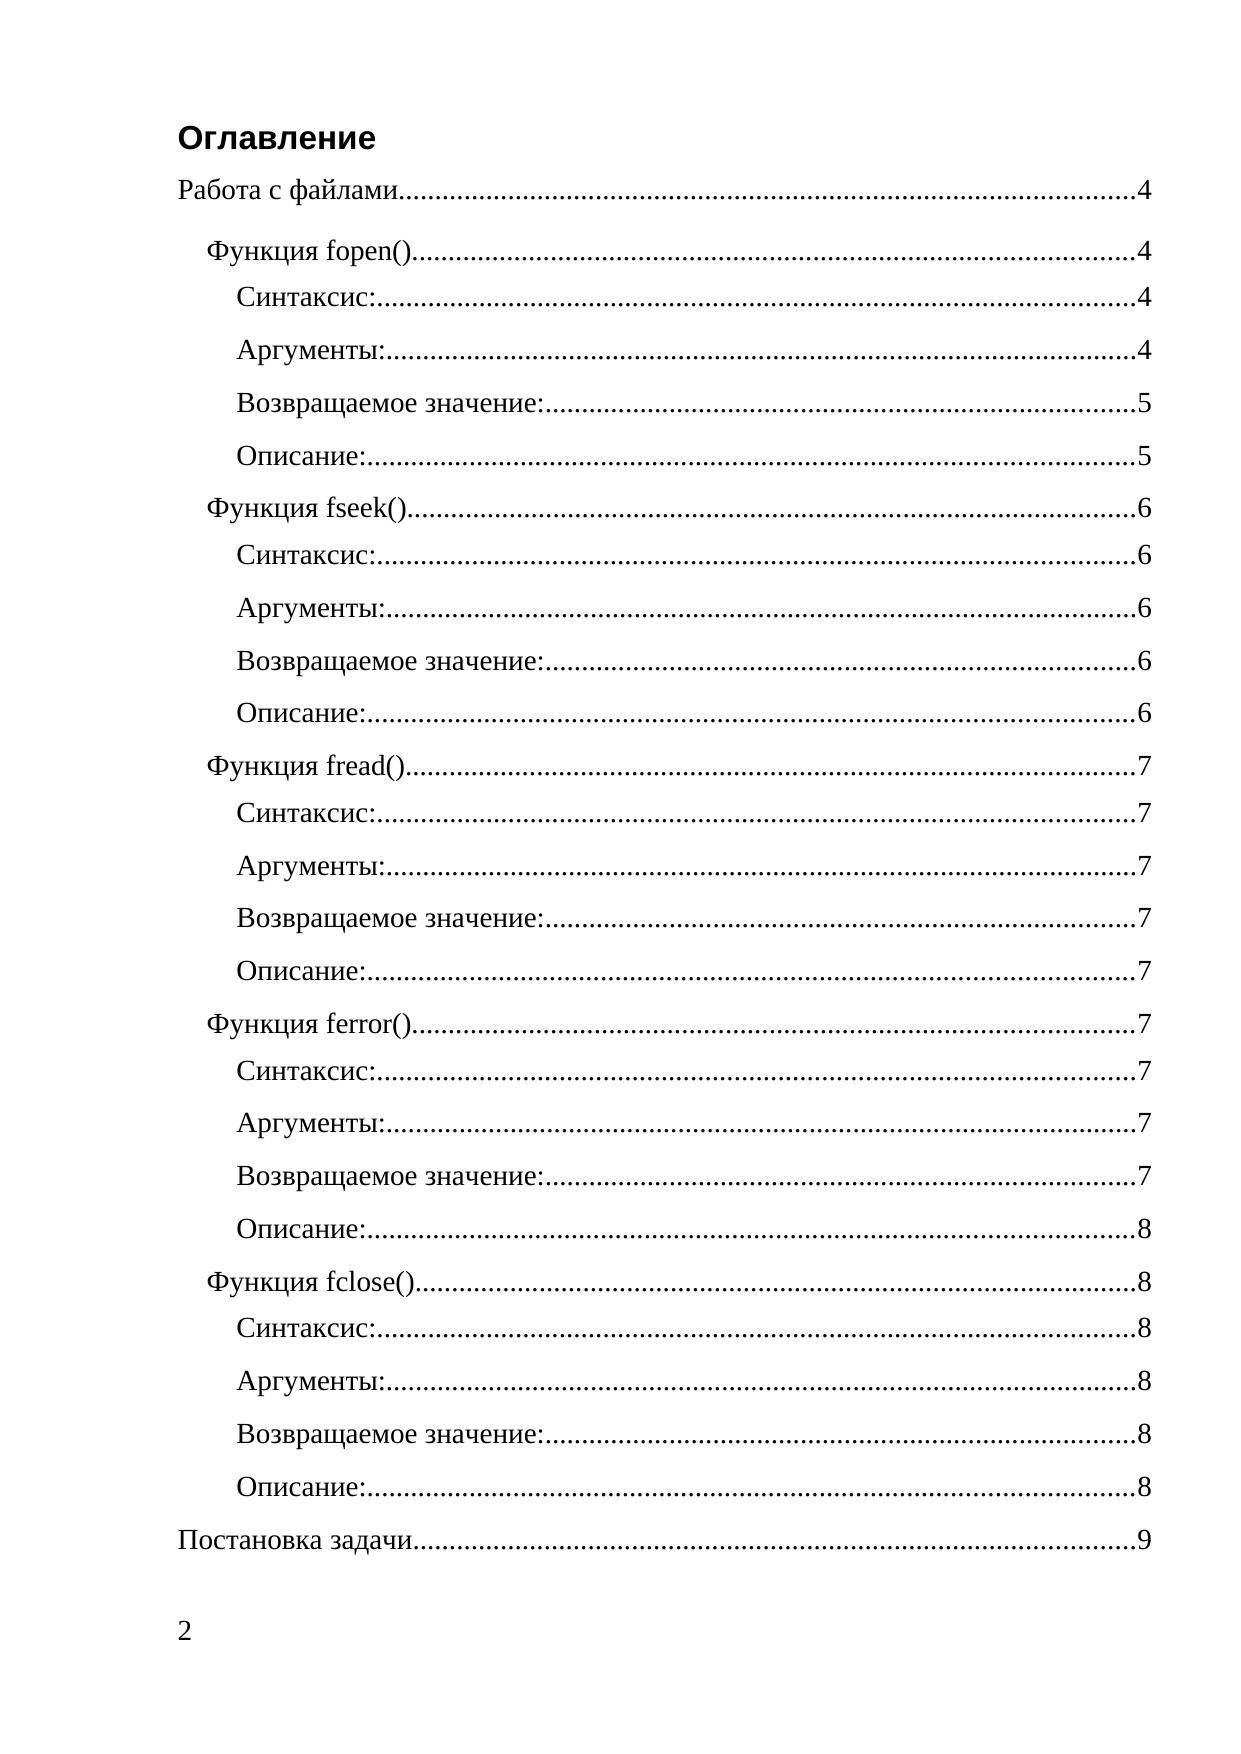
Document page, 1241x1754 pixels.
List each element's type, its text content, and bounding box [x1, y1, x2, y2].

text Аргументы: 8 [236, 1363, 1152, 1397]
text Синтаксис: 7 [236, 1053, 1152, 1086]
text Возвращаемое значение: 5 [236, 385, 1152, 418]
text Аргументы: 7 [236, 1106, 1152, 1139]
text Аргументы: 7 [236, 848, 1152, 881]
text Описание: 7 [236, 953, 1152, 987]
text Работа с файлами 4 [177, 172, 1152, 206]
text Функция fopen() 4 [206, 233, 1152, 266]
text Функция fclose() 8 [206, 1264, 1152, 1298]
subtitle Оглавление [177, 118, 1152, 157]
text Возвращаемое значение: 7 [236, 1158, 1152, 1192]
text Постановка задачи 9 [177, 1522, 1152, 1555]
text Аргументы: 6 [236, 590, 1152, 623]
text Функция ferror() 7 [206, 1006, 1152, 1040]
text Описание: 5 [236, 438, 1152, 471]
text Возвращаемое значение: 8 [236, 1416, 1152, 1450]
text Синтаксис: 6 [236, 537, 1152, 571]
text Возвращаемое значение: 7 [236, 901, 1152, 934]
text Описание: 8 [236, 1469, 1152, 1503]
text Описание: 8 [236, 1211, 1152, 1245]
text Функция fseek() 6 [206, 491, 1152, 524]
text Описание: 6 [236, 696, 1152, 729]
text Синтаксис: 7 [236, 795, 1152, 828]
text Синтаксис: 4 [236, 279, 1152, 313]
text Синтаксис: 8 [236, 1311, 1152, 1344]
text Возвращаемое значение: 6 [236, 643, 1152, 676]
text Аргументы: 4 [236, 332, 1152, 366]
text Функция fread() 7 [206, 748, 1152, 782]
